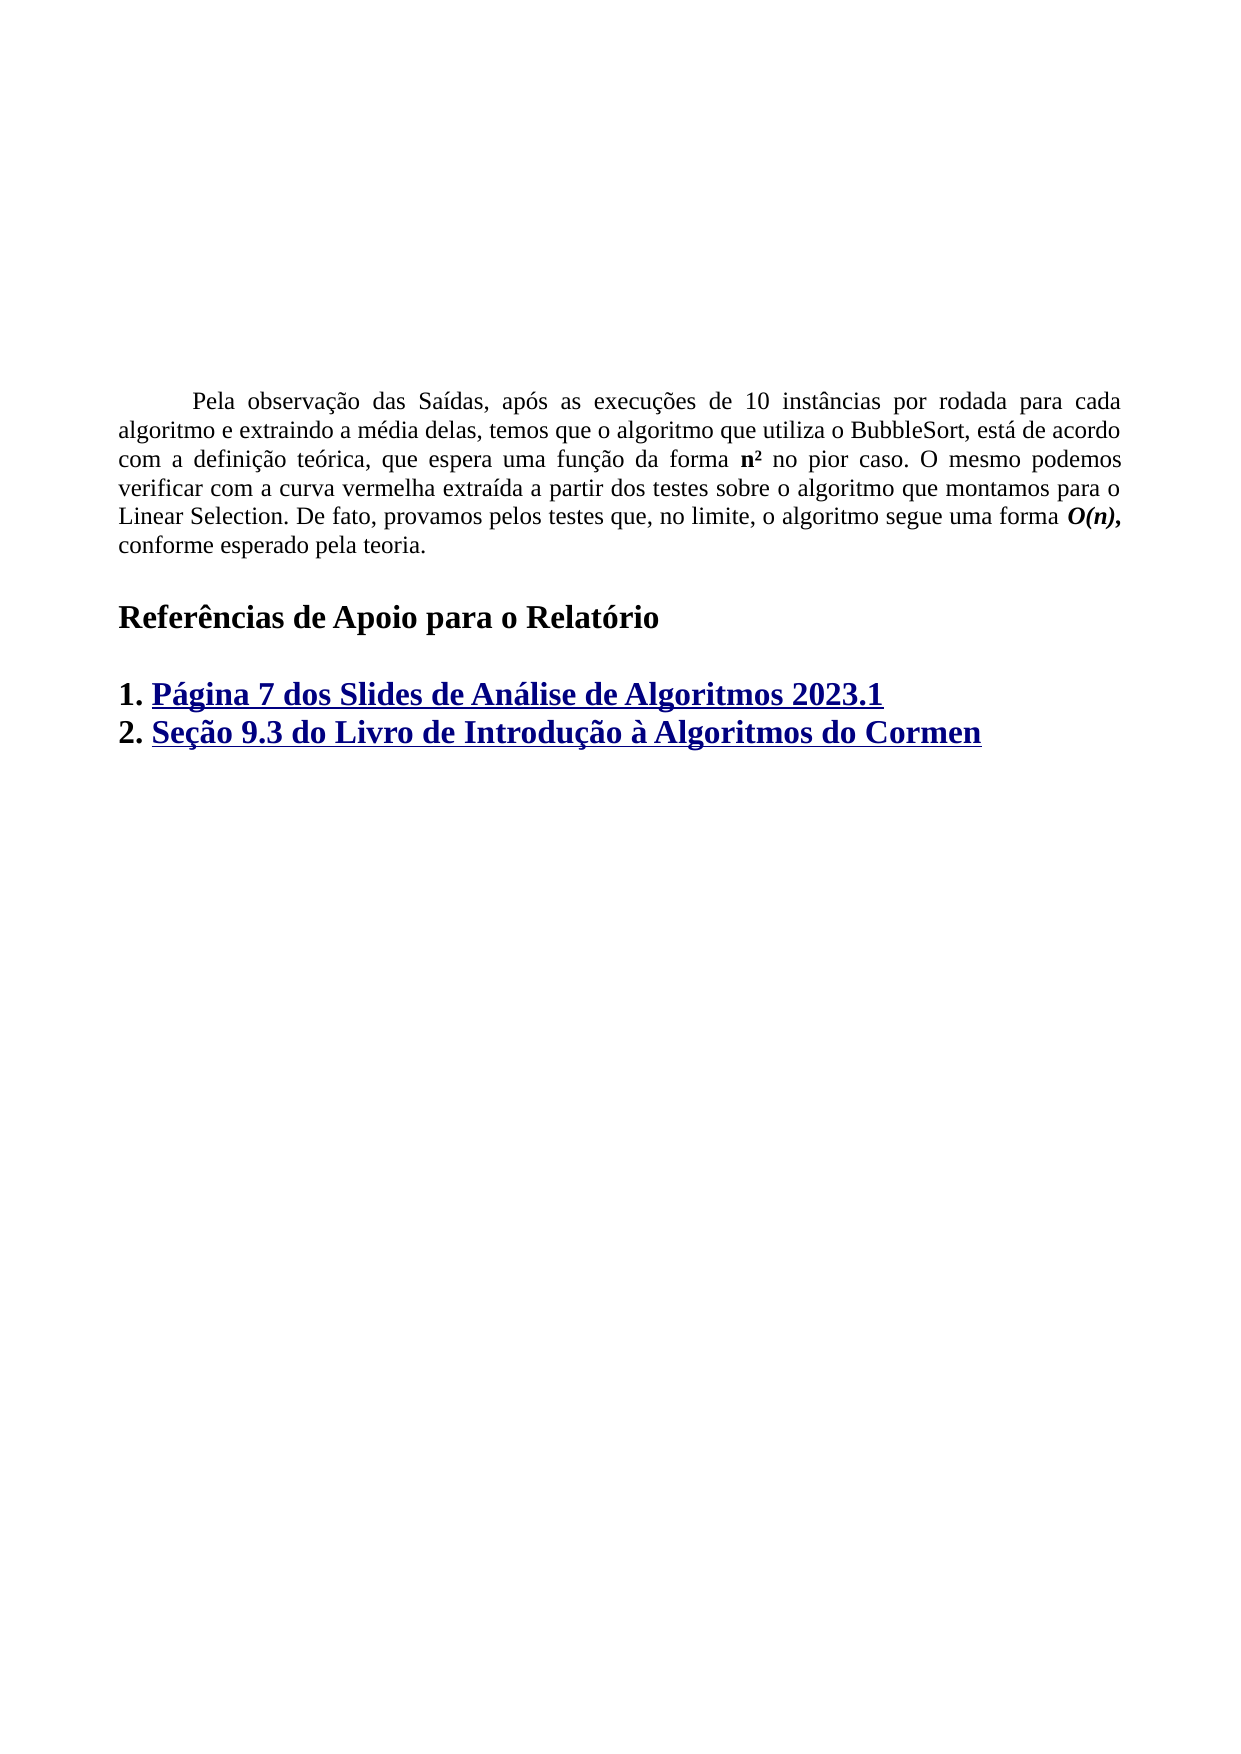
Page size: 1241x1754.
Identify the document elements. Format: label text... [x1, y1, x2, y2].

text Pela observação das Saídas, após as execuções de 10 instâncias por rodada para cada algoritmo e extraindo a média delas, temos que o algoritmo que utiliza o BubbleSort, está de acordo com a definição teórica, que espera uma função da forma n² no pior caso. O mesmo podemos verificar com a curva vermelha extraída a partir dos testes sobre o algoritmo que montamos para o Linear Selection. De fato, provamos pelos testes que, no limite, o algoritmo segue uma forma O(n), conforme esperado pela teoria. [118, 386, 1122, 559]
text 1. Página 7 dos Slides de Análise de Algoritmos 2023.1 [118, 674, 1122, 712]
text 2. Seção 9.3 do Livro de Introdução à Algoritmos do Cormen [118, 712, 1122, 751]
text Referências de Apoio para o Relatório [118, 597, 1122, 636]
